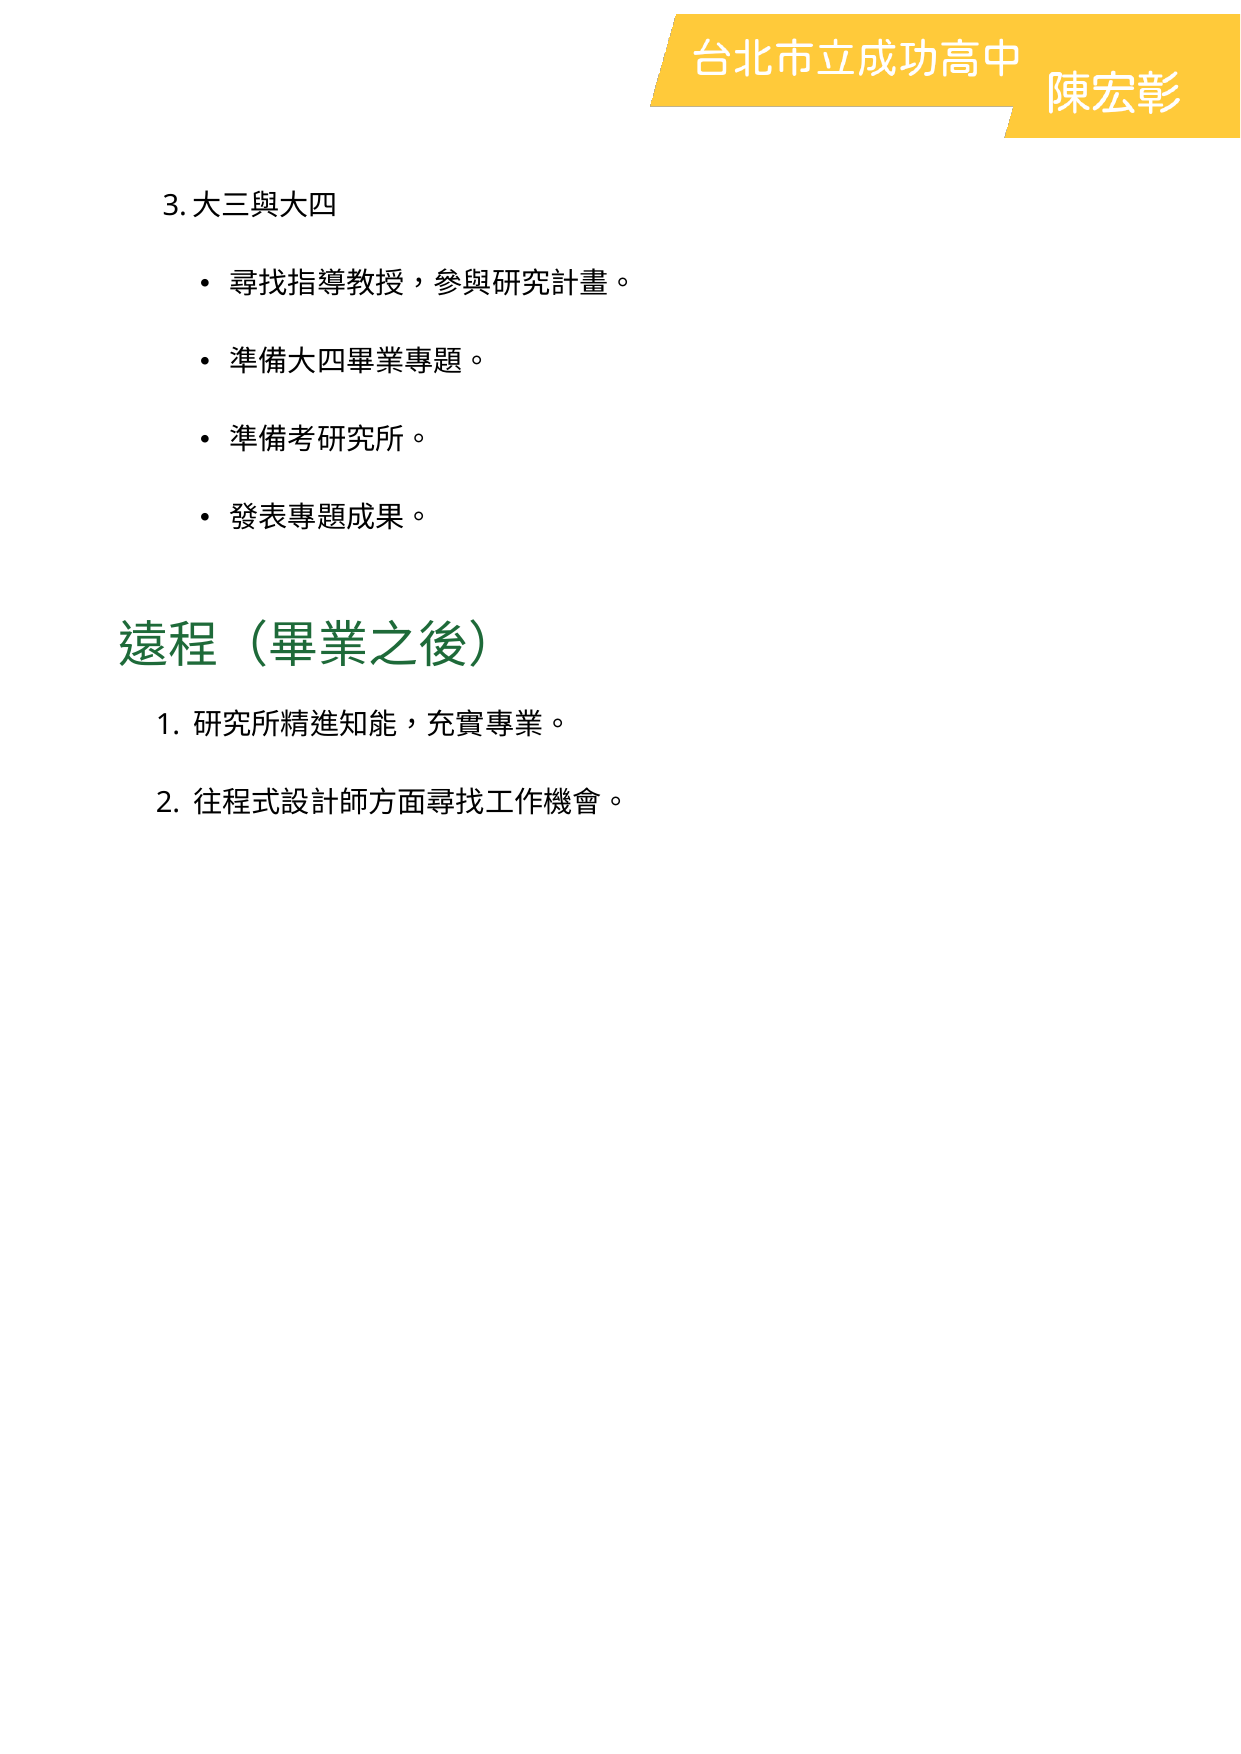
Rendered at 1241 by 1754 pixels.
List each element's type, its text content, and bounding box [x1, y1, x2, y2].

list 往程式設計師方面尋找工作機會。 [156, 779, 1122, 821]
list 準備考研究所。 [200, 416, 1122, 458]
list 尋找指導教授，參與研究計畫。 [200, 260, 1122, 302]
subtitle 遠程（畢業之後） [118, 604, 1122, 677]
list 準備大四畢業專題。 [200, 338, 1122, 380]
list 發表專題成果。 [200, 494, 1122, 536]
list 大三與大四 [162, 182, 1122, 224]
list 研究所精進知能，充實專業。 [156, 701, 1122, 743]
picture [0, 0, 1241, 152]
